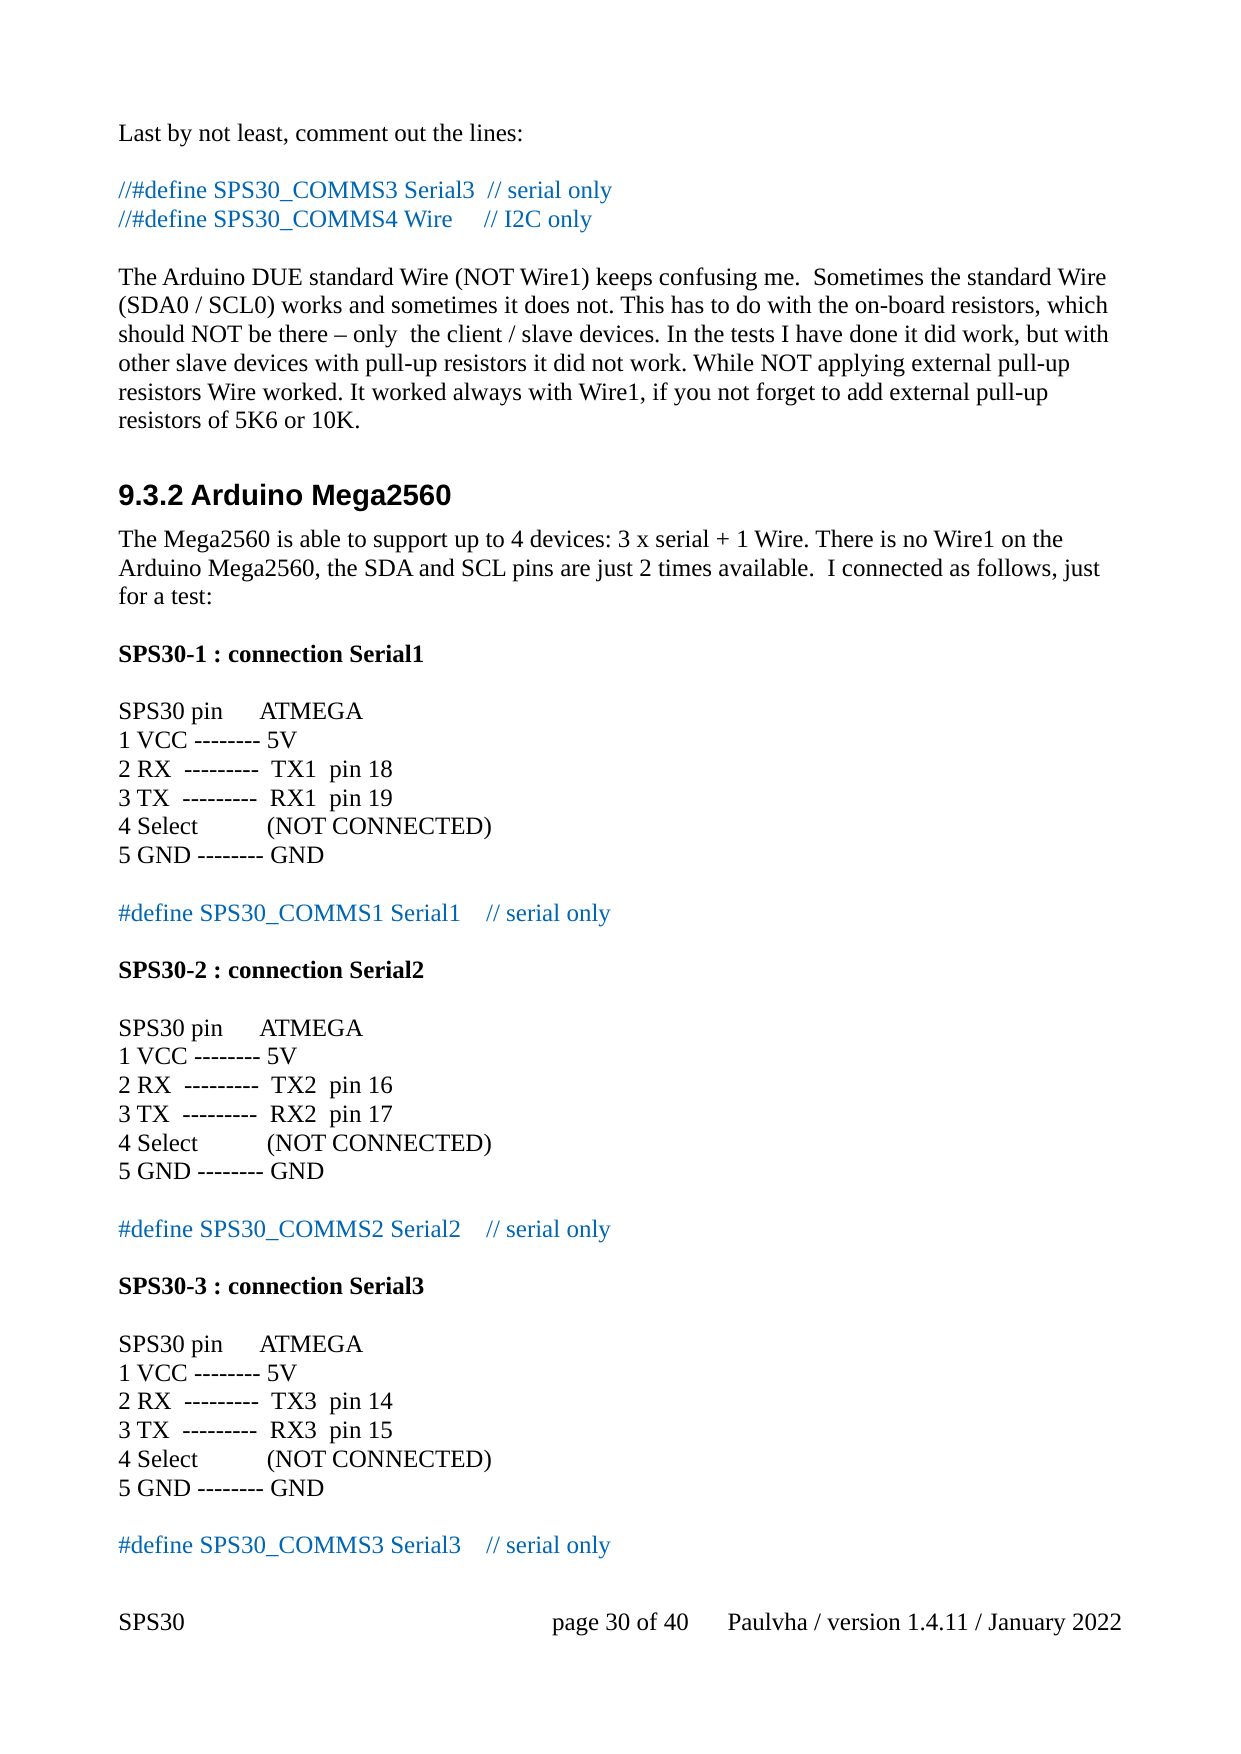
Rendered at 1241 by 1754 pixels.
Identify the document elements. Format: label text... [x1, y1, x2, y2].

text SPS30 pin ATMEGA [118, 696, 1122, 725]
text SPS30-2 : connection Serial2 [118, 955, 1122, 984]
text SPS30 pin ATMEGA [118, 1013, 1122, 1041]
text SPS30-1 : connection Serial1 [118, 639, 1122, 668]
text #define SPS30_COMMS1 Serial1 // serial only [118, 898, 1122, 926]
text The Arduino DUE standard Wire (NOT Wire1) keeps confusing me. Sometimes the standard Wire (SDA0 / SCL0) works and sometimes it does not. This has to do with the on-board resistors, which should NOT be there – only the client / slave devices. In the tests I have done it did work, but with other slave devices with pull-up resistors it did not work. While NOT applying external pull-up resistors Wire worked. It worked always with Wire1, if you not forget to add external pull-up resistors of 5K6 or 10K. [118, 262, 1122, 434]
text 3 TX --------- RX3 pin 15 [118, 1415, 1122, 1444]
text 4 Select (NOT CONNECTED) [118, 811, 1122, 840]
text The Mega2560 is able to support up to 4 devices: 3 x serial + 1 Wire. There is no Wire1 on the Arduino Mega2560, the SDA and SCL pins are just 2 times available. I connected as follows, just for a test: [118, 524, 1122, 610]
text Last by not least, comment out the lines: [118, 118, 1122, 147]
text #define SPS30_COMMS3 Serial3 // serial only [118, 1530, 1122, 1559]
text //#define SPS30_COMMS3 Serial3 // serial only [118, 176, 1122, 204]
text 2 RX --------- TX3 pin 14 [118, 1386, 1122, 1415]
text #define SPS30_COMMS2 Serial2 // serial only [118, 1214, 1122, 1243]
text 5 GND -------- GND [118, 840, 1122, 869]
text 2 RX --------- TX2 pin 16 [118, 1070, 1122, 1099]
text 3 TX --------- RX2 pin 17 [118, 1099, 1122, 1128]
text //#define SPS30_COMMS4 Wire // I2C only [118, 204, 1122, 233]
text 4 Select (NOT CONNECTED) [118, 1128, 1122, 1156]
subtitle 9.3.2 Arduino Mega2560 [118, 478, 1122, 511]
text 1 VCC -------- 5V [118, 1358, 1122, 1386]
text 1 VCC -------- 5V [118, 725, 1122, 754]
text SPS30 pin ATMEGA [118, 1329, 1122, 1358]
text 4 Select (NOT CONNECTED) [118, 1444, 1122, 1473]
text 5 GND -------- GND [118, 1156, 1122, 1185]
text 5 GND -------- GND [118, 1473, 1122, 1501]
text SPS30-3 : connection Serial3 [118, 1271, 1122, 1300]
text 3 TX --------- RX1 pin 19 [118, 783, 1122, 811]
text 1 VCC -------- 5V [118, 1041, 1122, 1070]
text 2 RX --------- TX1 pin 18 [118, 754, 1122, 783]
